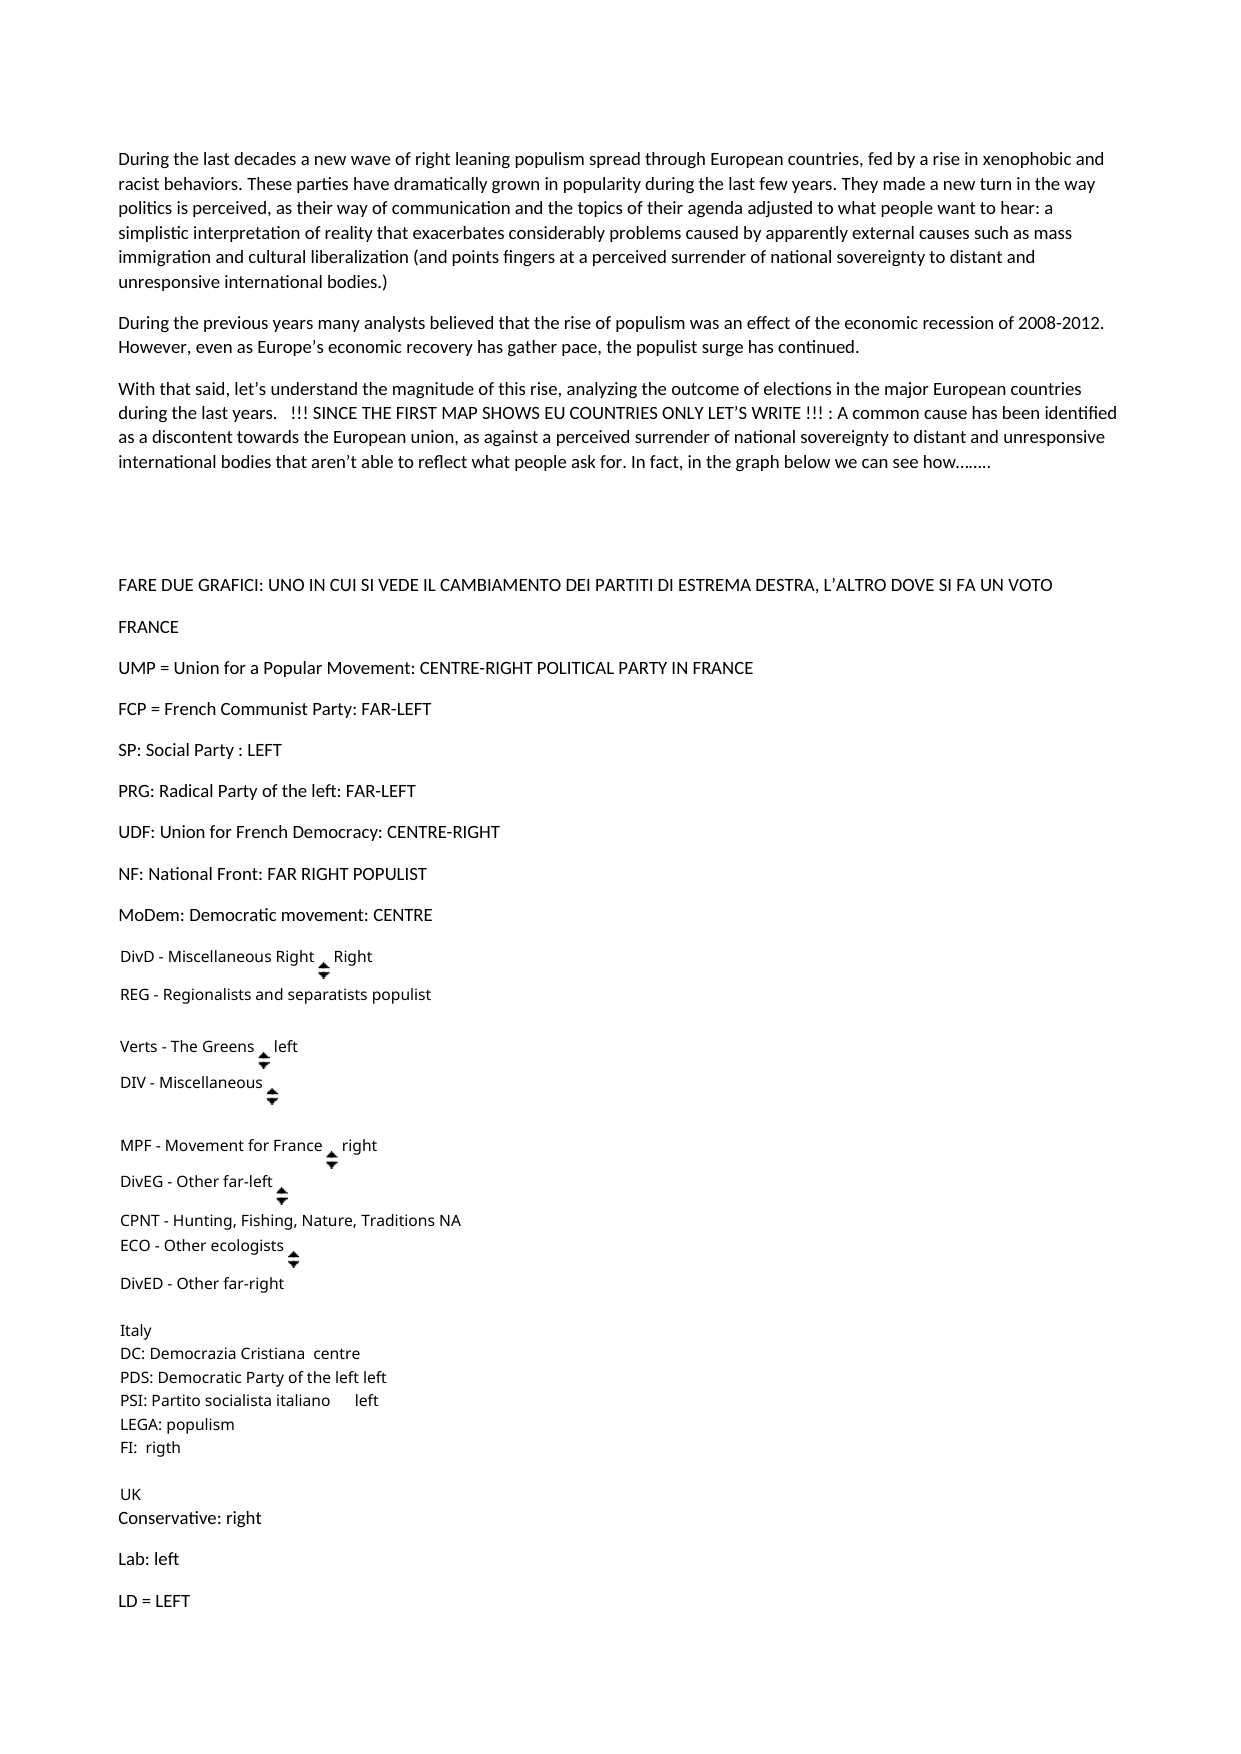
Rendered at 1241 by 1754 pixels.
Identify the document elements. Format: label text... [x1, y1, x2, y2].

text UMP = Union for a Popular Movement: CENTRE-RIGHT POLITICAL PARTY IN FRANCE [118, 656, 1122, 679]
table_cell [118, 1106, 494, 1134]
table_header [501, 944, 508, 980]
table_cell [495, 1070, 501, 1106]
text SP: Social Party : LEFT [118, 738, 1122, 761]
text UDF: Union for French Democracy: CENTRE-RIGHT [118, 821, 1122, 843]
table_cell [501, 1269, 508, 1506]
table_cell [501, 1070, 508, 1106]
table_cell Verts - The Greens left [118, 1034, 494, 1070]
text During the previous years many analysts believed that the rise of populism was an effect of the economic recession of 2008-2012. However, even as Europe’s economic recovery has gather pace, the populist surge has continued. [118, 311, 1122, 358]
table_header [508, 944, 517, 980]
table_cell [501, 1034, 508, 1070]
table_cell [495, 1134, 501, 1170]
table_cell [501, 1106, 508, 1134]
table_cell [508, 1007, 517, 1034]
table_header [495, 944, 501, 980]
table_cell [508, 1034, 517, 1070]
table_cell [495, 1206, 501, 1233]
table_cell DivED - Other far-right Italy DC: Democrazia Cristiana centre PDS: Democratic Party of the left left PSI: Partito socialista italiano left LEGA: populism FI: rigth UK [118, 1269, 494, 1506]
table_cell [508, 1070, 517, 1106]
text During the last decades a new wave of right leaning populism spread through European countries, fed by a rise in xenophobic and racist behaviors. These parties have dramatically grown in popularity during the last few years. They made a new turn in the way politics is perceived, as their way of communication and the topics of their agenda adjusted to what people want to hear: a simplistic interpretation of reality that exacerbates considerably problems caused by apparently external causes such as mass immigration and cultural liberalization (and points fingers at a perceived surrender of national sovereignty to distant and unresponsive international bodies.) [118, 148, 1122, 293]
table_cell [508, 980, 517, 1007]
table_cell [501, 1170, 508, 1206]
table_cell [508, 1269, 517, 1506]
table_cell [501, 980, 508, 1007]
text FRANCE [118, 615, 1122, 638]
table_cell [501, 1206, 508, 1233]
table_cell [501, 1007, 508, 1034]
table_cell [495, 1034, 501, 1070]
table_cell [508, 1233, 517, 1269]
text FARE DUE GRAFICI: UNO IN CUI SI VEDE IL CAMBIAMENTO DEI PARTITI DI ESTREMA DESTRA, L’ALTRO DOVE SI FA UN VOTO [118, 574, 1122, 597]
table_cell REG - Regionalists and separatists populist [118, 980, 494, 1007]
table_cell [495, 1170, 501, 1206]
table_cell [495, 980, 501, 1007]
table_cell DivEG - Other far-left [118, 1170, 494, 1206]
text LD = LEFT [118, 1589, 1122, 1612]
text NF: National Front: FAR RIGHT POPULIST [118, 862, 1122, 884]
table_header DivD - Miscellaneous Right Right [118, 944, 494, 980]
table_cell [508, 1106, 517, 1134]
table_cell [495, 1106, 501, 1134]
text MoDem: Democratic movement: CENTRE [118, 903, 1122, 926]
table_cell [495, 1233, 501, 1269]
table_cell MPF - Movement for France right [118, 1134, 494, 1170]
table_cell CPNT - Hunting, Fishing, Nature, Traditions NA [118, 1206, 494, 1233]
text FCP = French Communist Party: FAR-LEFT [118, 697, 1122, 720]
table_cell [118, 1007, 494, 1034]
table_cell [495, 1269, 501, 1506]
table_cell ECO - Other ecologists [118, 1233, 494, 1269]
table_cell [508, 1170, 517, 1206]
text Lab: left [118, 1548, 1122, 1571]
table_cell [508, 1206, 517, 1233]
text Conservative: right [118, 1506, 1122, 1529]
table_cell [501, 1134, 508, 1170]
text PRG: Radical Party of the left: FAR-LEFT [118, 779, 1122, 802]
table_cell [508, 1134, 517, 1170]
text With that said, let’s understand the magnitude of this rise, analyzing the outcome of elections in the major European countries during the last years. !!! SINCE THE FIRST MAP SHOWS EU COUNTRIES ONLY LET’S WRITE !!! : A common cause has been identified as a discontent towards the European union, as against a perceived surrender of national sovereignty to distant and unresponsive international bodies that aren’t able to reflect what people ask for. In fact, in the graph below we can see how…….. [118, 377, 1122, 473]
table_cell [501, 1233, 508, 1269]
table_cell [495, 1007, 501, 1034]
table_cell DIV - Miscellaneous [118, 1070, 494, 1106]
